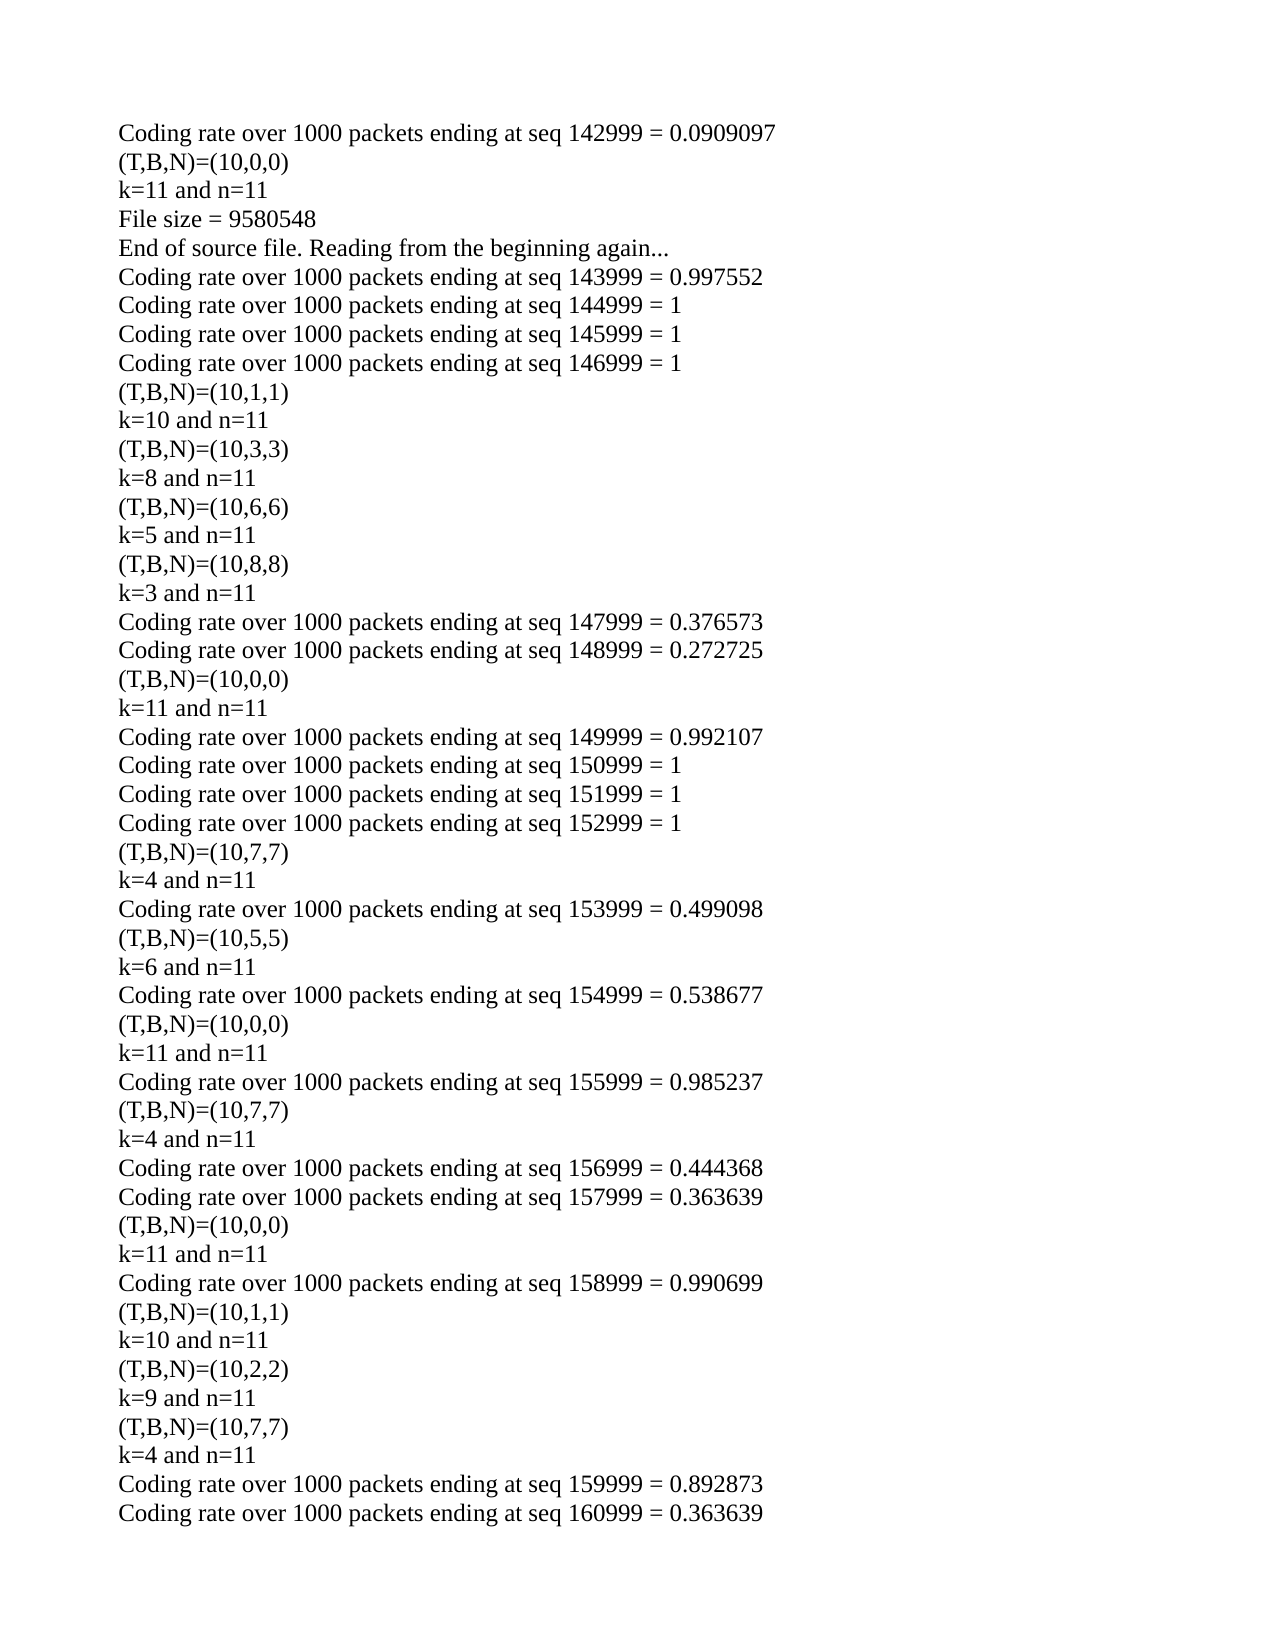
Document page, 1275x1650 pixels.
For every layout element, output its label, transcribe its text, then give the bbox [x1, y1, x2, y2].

text k=4 and n=11 [118, 1441, 1157, 1469]
text k=8 and n=11 [118, 463, 1157, 492]
text k=6 and n=11 [118, 952, 1157, 981]
text k=11 and n=11 [118, 1038, 1157, 1067]
text (T,B,N)=(10,1,1) [118, 1297, 1157, 1326]
text (T,B,N)=(10,3,3) [118, 434, 1157, 463]
text Coding rate over 1000 packets ending at seq 144999 = 1 [118, 291, 1157, 319]
text (T,B,N)=(10,0,0) [118, 664, 1157, 693]
text (T,B,N)=(10,7,7) [118, 837, 1157, 866]
text Coding rate over 1000 packets ending at seq 152999 = 1 [118, 808, 1157, 837]
text (T,B,N)=(10,8,8) [118, 549, 1157, 578]
text End of source file. Reading from the beginning again... [118, 233, 1157, 262]
text k=3 and n=11 [118, 578, 1157, 607]
text (T,B,N)=(10,2,2) [118, 1354, 1157, 1383]
text (T,B,N)=(10,0,0) [118, 147, 1157, 176]
text (T,B,N)=(10,0,0) [118, 1211, 1157, 1239]
text (T,B,N)=(10,7,7) [118, 1096, 1157, 1124]
text Coding rate over 1000 packets ending at seq 154999 = 0.538677 [118, 981, 1157, 1009]
text k=11 and n=11 [118, 176, 1157, 204]
text Coding rate over 1000 packets ending at seq 157999 = 0.363639 [118, 1182, 1157, 1211]
text k=4 and n=11 [118, 866, 1157, 894]
text (T,B,N)=(10,5,5) [118, 923, 1157, 952]
text k=5 and n=11 [118, 521, 1157, 549]
text k=10 and n=11 [118, 1326, 1157, 1354]
text (T,B,N)=(10,1,1) [118, 377, 1157, 406]
text Coding rate over 1000 packets ending at seq 147999 = 0.376573 [118, 607, 1157, 636]
text Coding rate over 1000 packets ending at seq 153999 = 0.499098 [118, 894, 1157, 923]
text (T,B,N)=(10,7,7) [118, 1412, 1157, 1441]
text Coding rate over 1000 packets ending at seq 148999 = 0.272725 [118, 636, 1157, 664]
text k=10 and n=11 [118, 406, 1157, 434]
text Coding rate over 1000 packets ending at seq 146999 = 1 [118, 348, 1157, 377]
text File size = 9580548 [118, 204, 1157, 233]
text Coding rate over 1000 packets ending at seq 150999 = 1 [118, 751, 1157, 779]
text Coding rate over 1000 packets ending at seq 149999 = 0.992107 [118, 722, 1157, 751]
text Coding rate over 1000 packets ending at seq 160999 = 0.363639 [118, 1498, 1157, 1527]
text Coding rate over 1000 packets ending at seq 156999 = 0.444368 [118, 1153, 1157, 1182]
text k=9 and n=11 [118, 1383, 1157, 1412]
text Coding rate over 1000 packets ending at seq 151999 = 1 [118, 779, 1157, 808]
text Coding rate over 1000 packets ending at seq 158999 = 0.990699 [118, 1268, 1157, 1297]
text Coding rate over 1000 packets ending at seq 155999 = 0.985237 [118, 1067, 1157, 1096]
text k=4 and n=11 [118, 1124, 1157, 1153]
text k=11 and n=11 [118, 693, 1157, 722]
text Coding rate over 1000 packets ending at seq 143999 = 0.997552 [118, 262, 1157, 291]
text Coding rate over 1000 packets ending at seq 145999 = 1 [118, 319, 1157, 348]
text Coding rate over 1000 packets ending at seq 159999 = 0.892873 [118, 1469, 1157, 1498]
text Coding rate over 1000 packets ending at seq 142999 = 0.0909097 [118, 118, 1157, 147]
text (T,B,N)=(10,0,0) [118, 1009, 1157, 1038]
text (T,B,N)=(10,6,6) [118, 492, 1157, 521]
text k=11 and n=11 [118, 1239, 1157, 1268]
